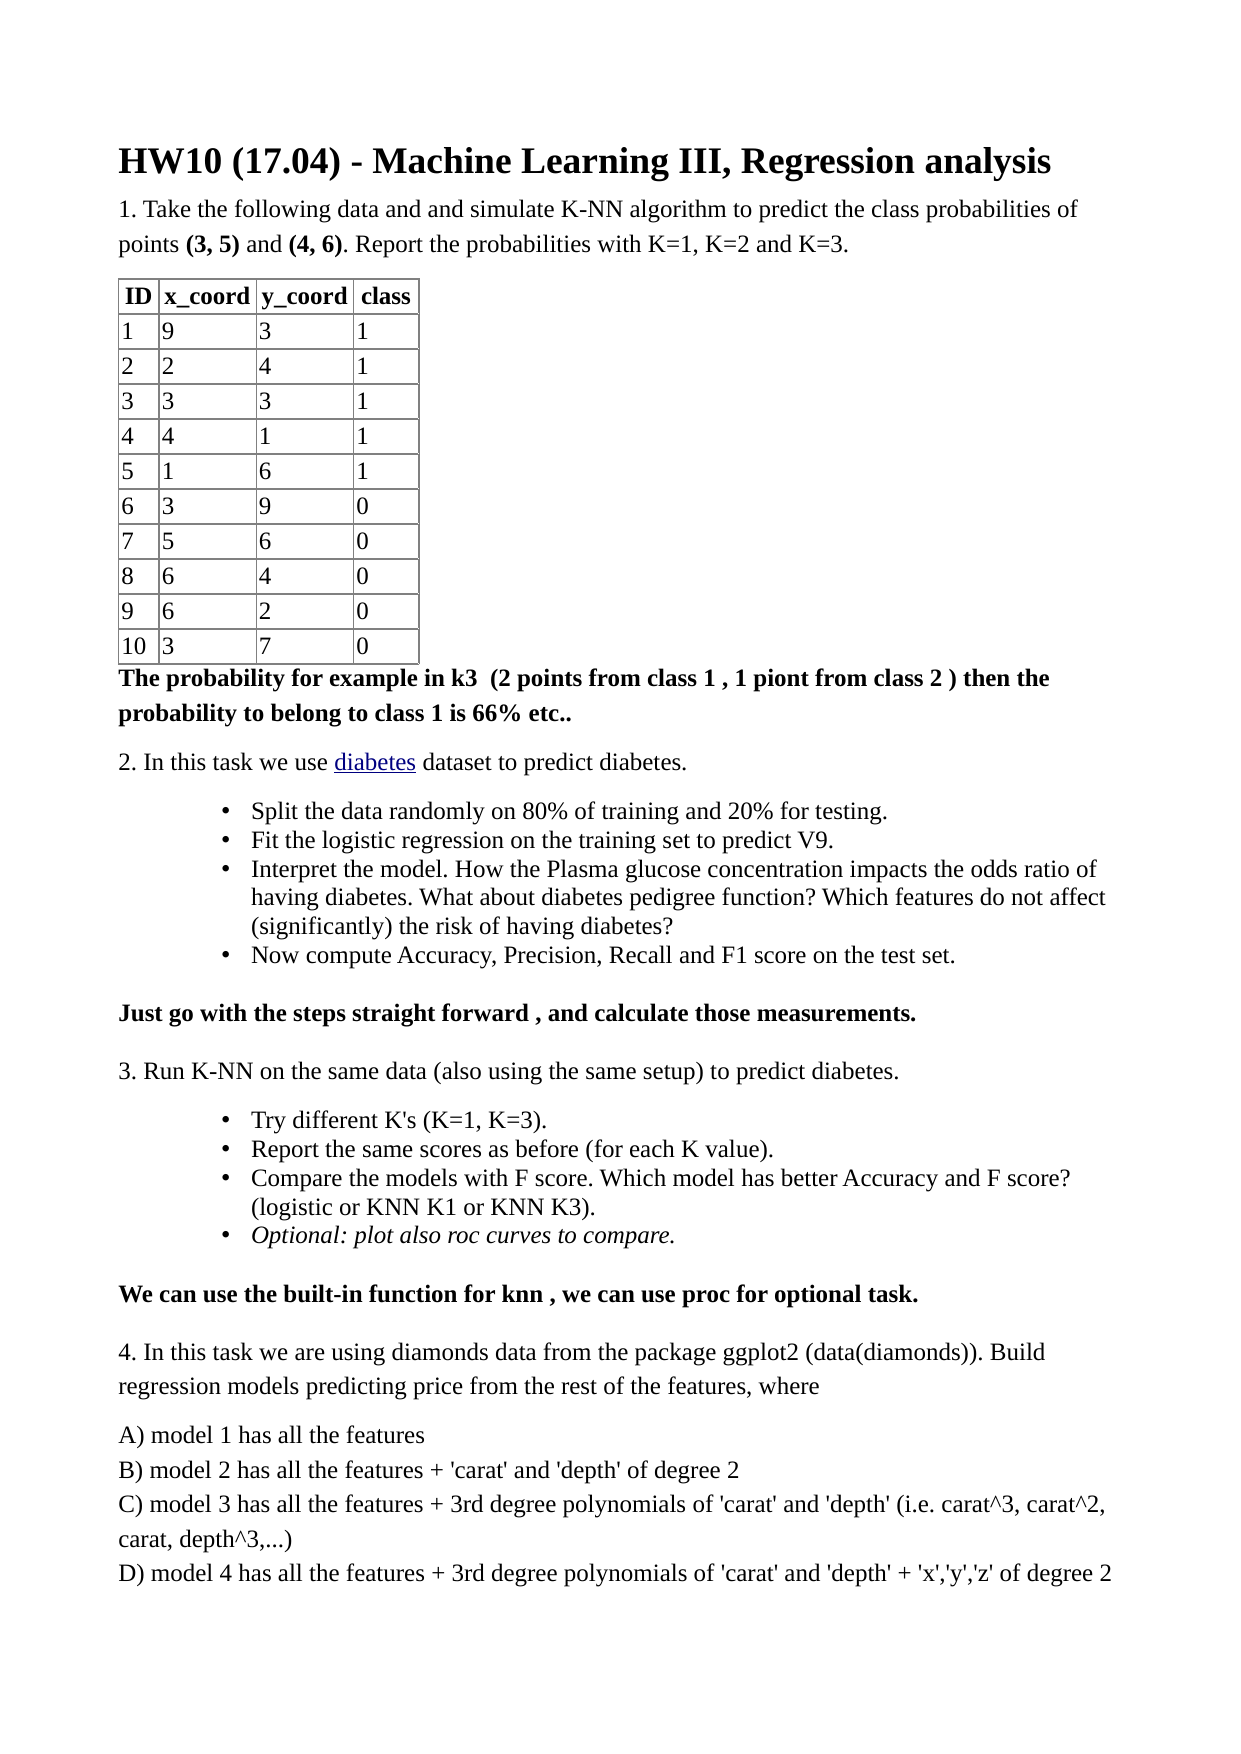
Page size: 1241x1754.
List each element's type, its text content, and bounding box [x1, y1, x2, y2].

list Split the data randomly on 80% of training and 20% for testing. [221, 796, 1122, 825]
table_cell 3 [160, 630, 256, 663]
list Compare the models with F score. Which model has better Accuracy and F score? (logistic or KNN K1 or KNN K3). [221, 1163, 1122, 1220]
table_cell 0 [354, 595, 418, 628]
list Now compute Accuracy, Precision, Recall and F1 score on the test set. [221, 940, 1122, 969]
table_cell 0 [354, 560, 418, 593]
table_cell 6 [257, 525, 353, 558]
table_cell 0 [354, 490, 418, 523]
table_cell 5 [160, 525, 256, 558]
table_cell 10 [119, 630, 158, 663]
table_cell 1 [354, 455, 418, 488]
table_cell 7 [257, 630, 353, 663]
table_cell 8 [119, 560, 158, 593]
subtitle HW10 (17.04) - Machine Learning III, Regression analysis [118, 139, 1122, 182]
table_cell 1 [354, 385, 418, 418]
table_cell 9 [119, 595, 158, 628]
table_cell 1 [354, 420, 418, 453]
table_cell 9 [160, 315, 256, 348]
table_header y_coord [257, 280, 353, 313]
text The probability for example in k3 (2 points from class 1 , 1 piont from class 2 ) then the probability to belong to class 1 is 66% etc.. [118, 663, 1122, 727]
table_cell 0 [354, 630, 418, 663]
table_cell 4 [257, 350, 353, 383]
table_cell 3 [257, 385, 353, 418]
table_cell 3 [119, 385, 158, 418]
table_header class [354, 280, 418, 313]
table_cell 6 [119, 490, 158, 523]
table_cell 4 [160, 420, 256, 453]
table_cell 5 [119, 455, 158, 488]
table_cell 6 [160, 595, 256, 628]
table_header x_coord [160, 280, 256, 313]
table_cell 0 [354, 525, 418, 558]
text A) model 1 has all the features B) model 2 has all the features + 'carat' and 'depth' of degree 2 C) model 3 has all the features + 3rd degree polynomials of 'carat' and 'depth' (i.e. carat^3, carat^2, carat, depth^3,...) D) model 4 has all the features + 3rd degree polynomials of 'carat' and 'depth' + 'x','y','z' of degree 2 [118, 1420, 1122, 1587]
table_cell 4 [257, 560, 353, 593]
list Fit the logistic regression on the training set to predict V9. [221, 825, 1122, 854]
list We can use the built-in function for knn , we can use proc for optional task. [118, 1279, 1122, 1307]
table_cell 1 [354, 350, 418, 383]
table_cell 1 [160, 455, 256, 488]
table_cell 6 [257, 455, 353, 488]
table_cell 1 [257, 420, 353, 453]
text 3. Run K-NN on the same data (also using the same setup) to predict diabetes. [118, 1056, 1122, 1085]
table_cell 4 [119, 420, 158, 453]
table_cell 2 [160, 350, 256, 383]
list Try different K's (K=1, K=3). [221, 1105, 1122, 1134]
table_cell 2 [257, 595, 353, 628]
table_cell 1 [119, 315, 158, 348]
table_cell 7 [119, 525, 158, 558]
list Optional: plot also roc curves to compare. [221, 1220, 1122, 1249]
table_cell 9 [257, 490, 353, 523]
table_cell 6 [160, 560, 256, 593]
table_cell 3 [160, 385, 256, 418]
table_cell 3 [160, 490, 256, 523]
table_cell 3 [257, 315, 353, 348]
text 1. Take the following data and and simulate K-NN algorithm to predict the class probabilities of points (3, 5) and (4, 6). Report the probabilities with K=1, K=2 and K=3. [118, 194, 1122, 258]
text 4. In this task we are using diamonds data from the package ggplot2 (data(diamonds)). Build regression models predicting price from the rest of the features, where [118, 1337, 1122, 1400]
list Report the same scores as before (for each K value). [221, 1134, 1122, 1163]
text 2. In this task we use diabetes dataset to predict diabetes. [118, 747, 1122, 776]
list Just go with the steps straight forward , and calculate those measurements. [118, 998, 1122, 1027]
table_cell 2 [119, 350, 158, 383]
table_header ID [119, 280, 158, 313]
table_cell 1 [354, 315, 418, 348]
list Interpret the model. How the Plasma glucose concentration impacts the odds ratio of having diabetes. What about diabetes pedigree function? Which features do not affect (significantly) the risk of having diabetes? [221, 854, 1122, 940]
